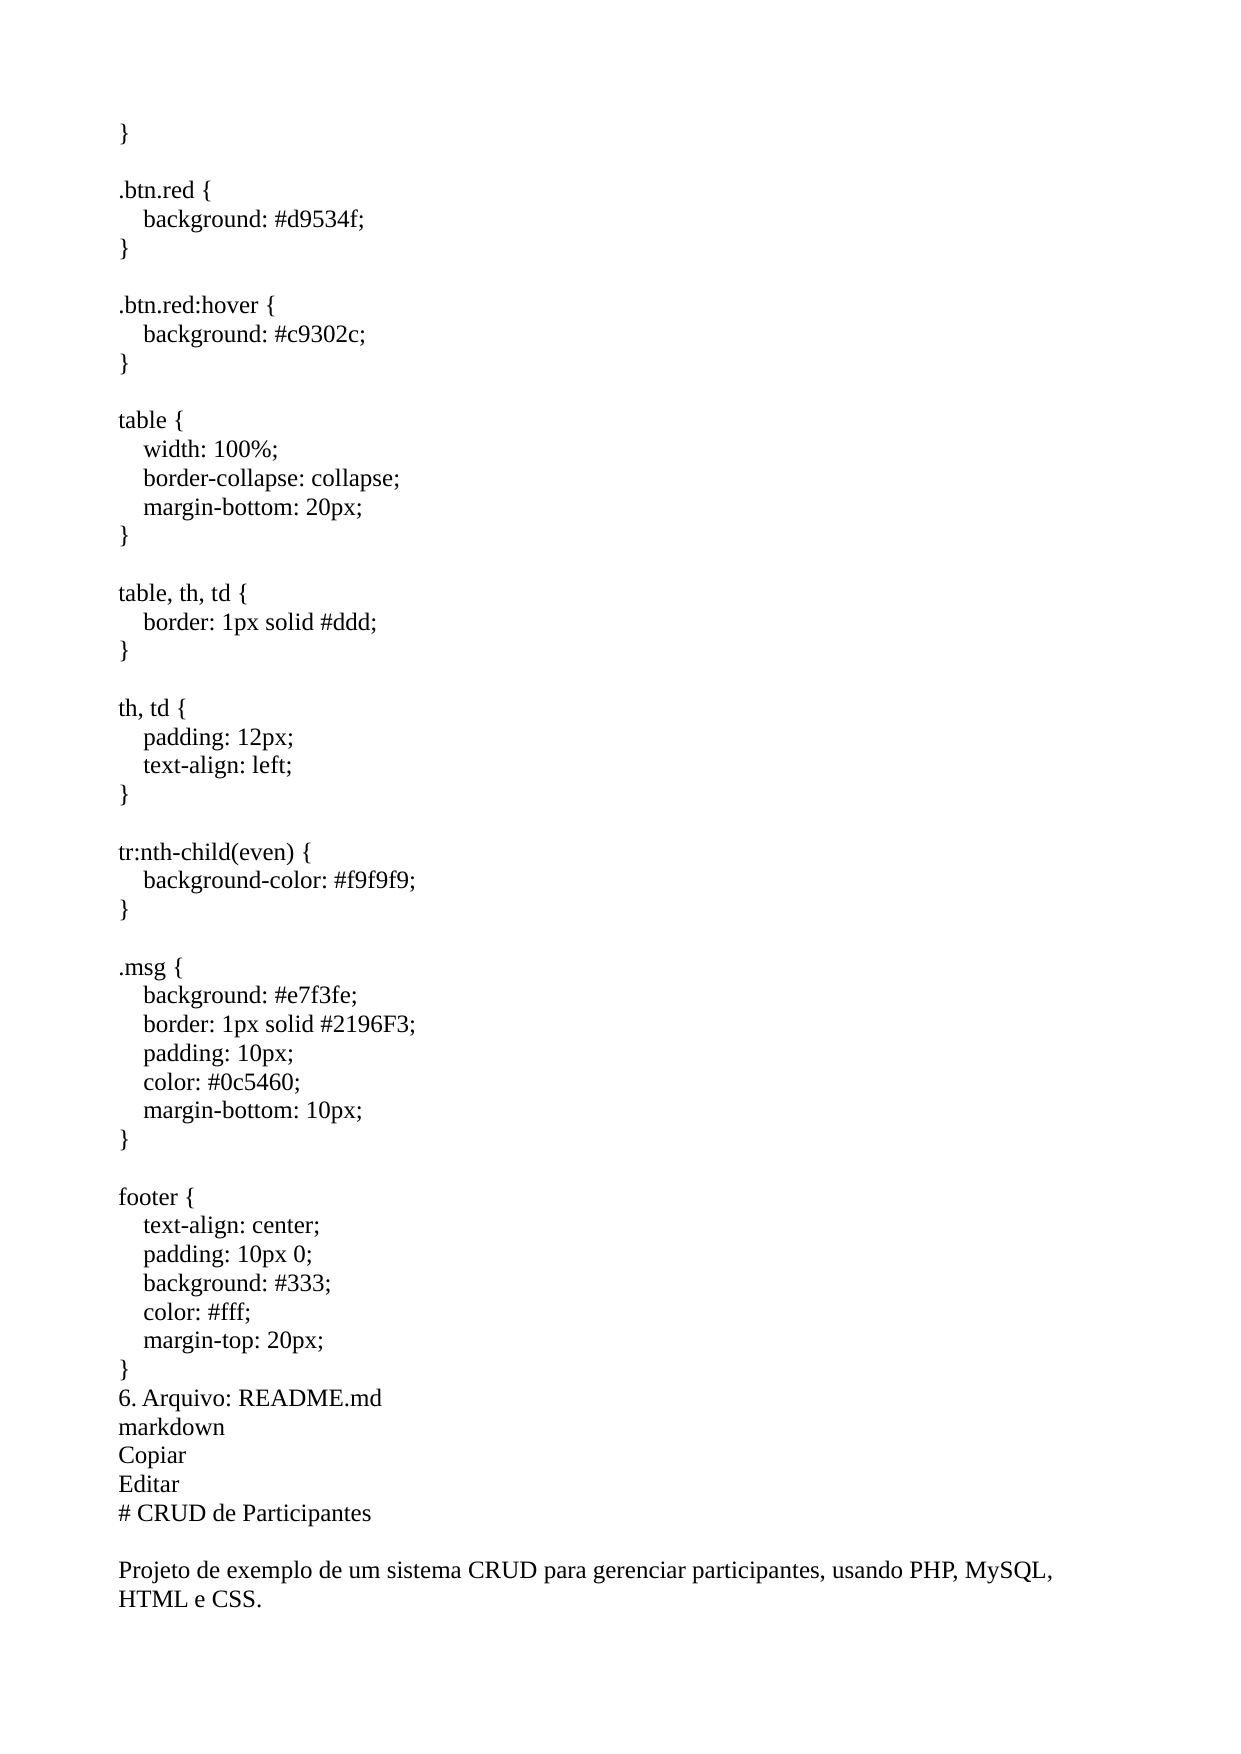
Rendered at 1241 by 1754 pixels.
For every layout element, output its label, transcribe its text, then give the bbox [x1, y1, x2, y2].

text margin-bottom: 10px; [118, 1096, 1122, 1124]
text } [118, 1354, 1122, 1383]
text text-align: center; [118, 1211, 1122, 1239]
text } [118, 1124, 1122, 1153]
text tr:nth-child(even) { [118, 837, 1122, 866]
text } [118, 348, 1122, 377]
text } [118, 233, 1122, 262]
text color: #fff; [118, 1297, 1122, 1326]
text margin-top: 20px; [118, 1326, 1122, 1354]
text } [118, 118, 1122, 147]
text .msg { [118, 952, 1122, 981]
text .btn.red:hover { [118, 291, 1122, 319]
text border: 1px solid #2196F3; [118, 1009, 1122, 1038]
text footer { [118, 1182, 1122, 1211]
text padding: 10px; [118, 1038, 1122, 1067]
text background: #333; [118, 1268, 1122, 1297]
text padding: 10px 0; [118, 1239, 1122, 1268]
text border: 1px solid #ddd; [118, 607, 1122, 636]
text background: #e7f3fe; [118, 981, 1122, 1009]
text background: #c9302c; [118, 319, 1122, 348]
text text-align: left; [118, 751, 1122, 779]
text # CRUD de Participantes [118, 1498, 1122, 1527]
text th, td { [118, 693, 1122, 722]
text Copiar [118, 1441, 1122, 1469]
text } [118, 894, 1122, 923]
text table, th, td { [118, 578, 1122, 607]
text border-collapse: collapse; [118, 463, 1122, 492]
text markdown [118, 1412, 1122, 1441]
text margin-bottom: 20px; [118, 492, 1122, 521]
text table { [118, 406, 1122, 434]
text 6. Arquivo: README.md [118, 1383, 1122, 1412]
text color: #0c5460; [118, 1067, 1122, 1096]
text background-color: #f9f9f9; [118, 866, 1122, 894]
text Projeto de exemplo de um sistema CRUD para gerenciar participantes, usando PHP, MySQL, HTML e CSS. [118, 1556, 1122, 1613]
text } [118, 521, 1122, 549]
text width: 100%; [118, 434, 1122, 463]
text Editar [118, 1469, 1122, 1498]
text .btn.red { [118, 176, 1122, 204]
text } [118, 779, 1122, 808]
text } [118, 636, 1122, 664]
text padding: 12px; [118, 722, 1122, 751]
text background: #d9534f; [118, 204, 1122, 233]
